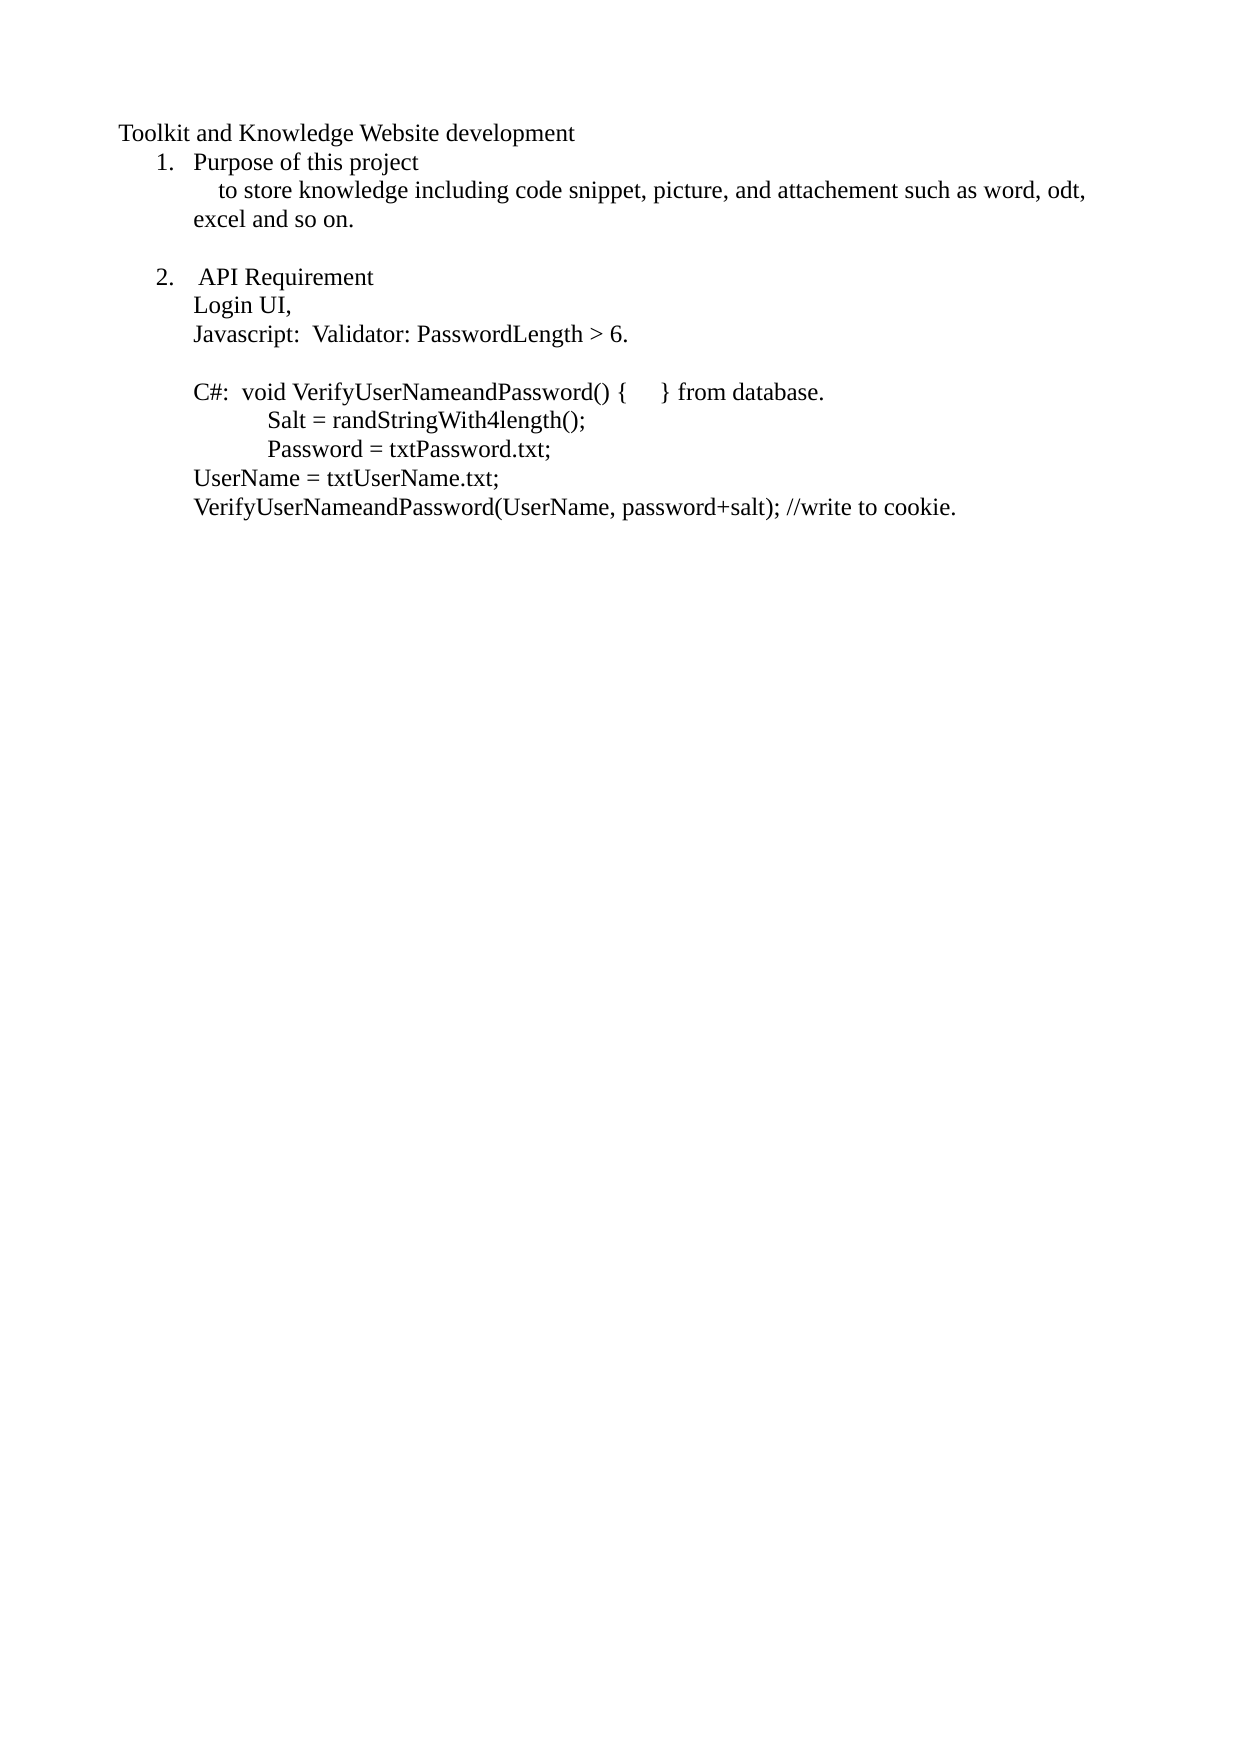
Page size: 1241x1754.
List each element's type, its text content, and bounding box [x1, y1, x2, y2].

text Toolkit and Knowledge Website development [118, 118, 1122, 147]
list Purpose of this project to store knowledge including code snippet, picture, and attachement such as word, odt, excel and so on. [156, 147, 1122, 262]
list API Requirement Login UI, Javascript: Validator: PasswordLength > 6. C#: void VerifyUserNameandPassword() { } from database. Salt = randStringWith4length(); Password = txtPassword.txt; UserName = txtUserName.txt; VerifyUserNameandPassword(UserName, password+salt); //write to cookie. [156, 262, 1122, 549]
